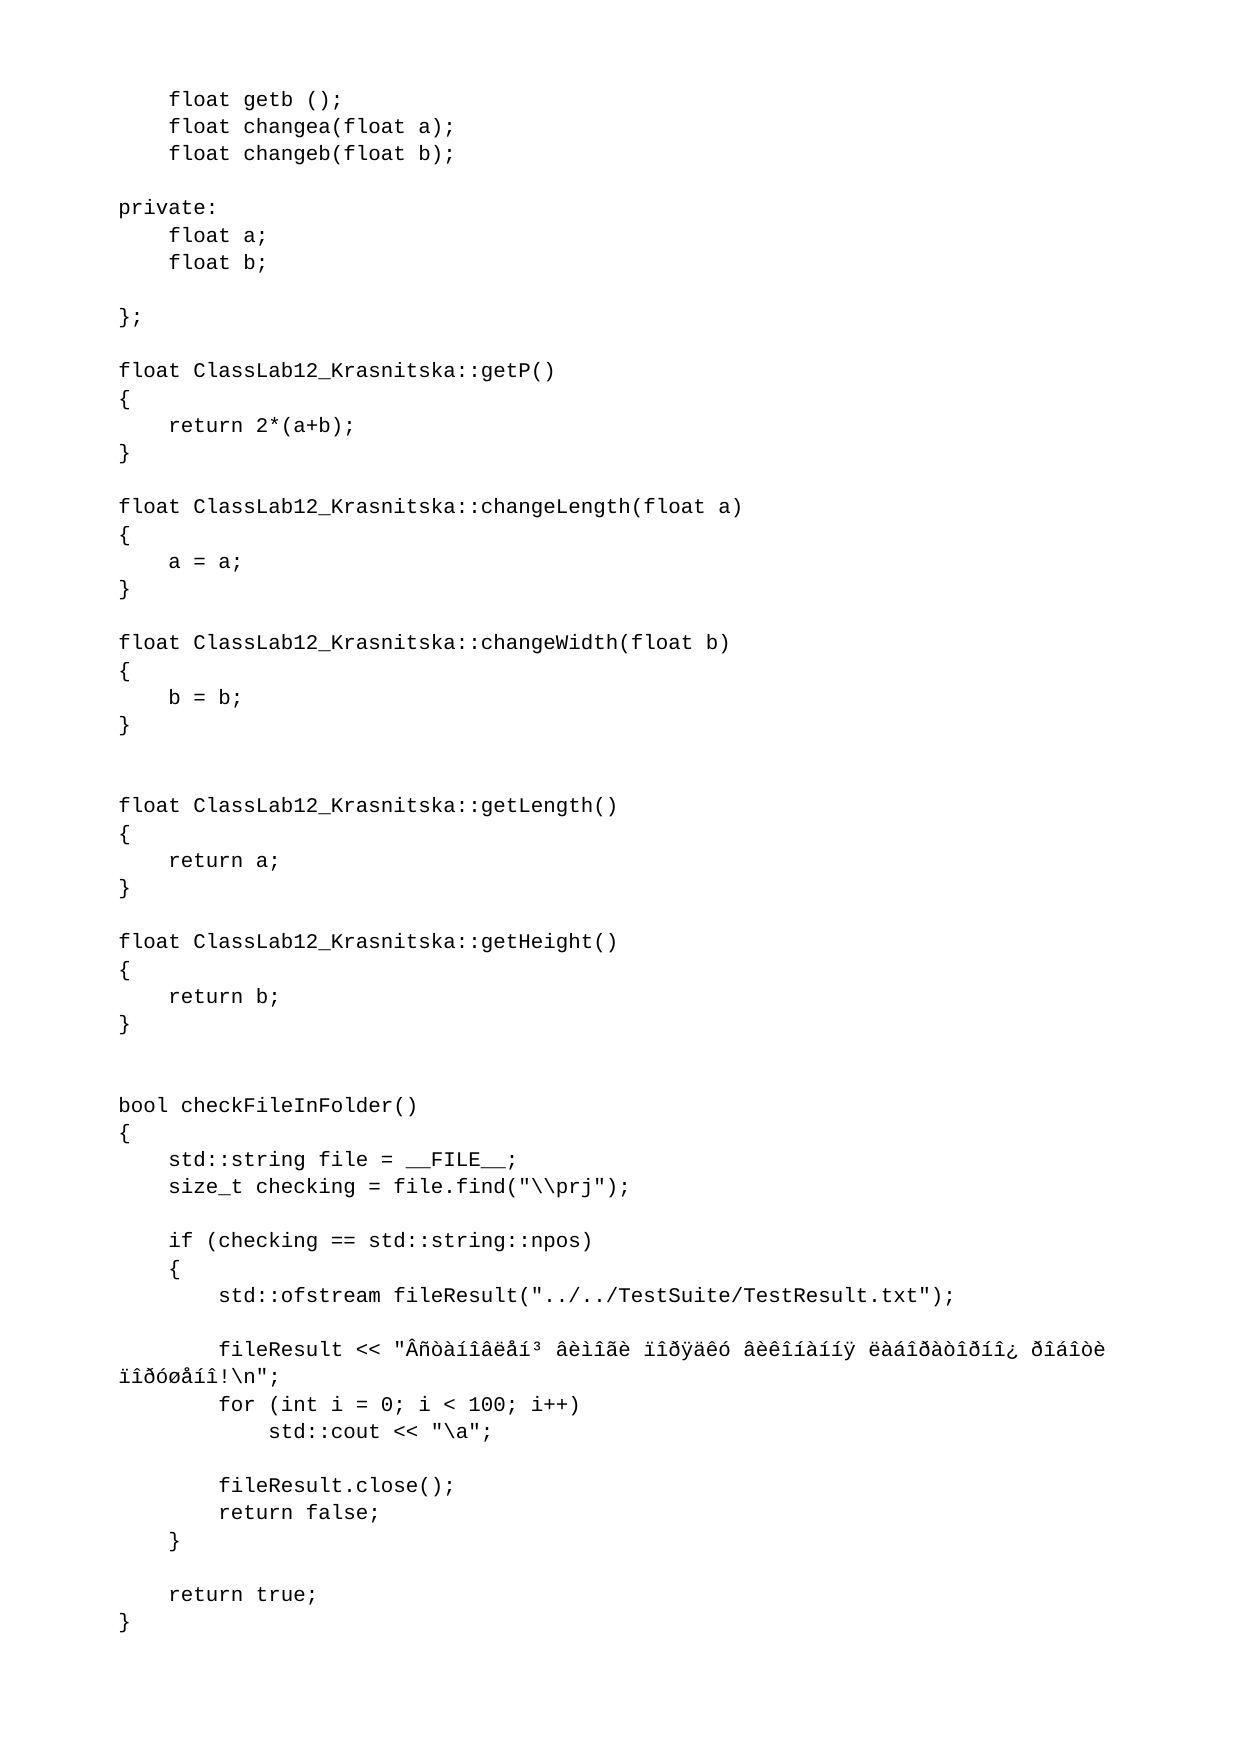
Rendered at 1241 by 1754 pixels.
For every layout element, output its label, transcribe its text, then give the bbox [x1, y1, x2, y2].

text float changeb(float b); [118, 143, 1152, 167]
text return 2*(a+b); [118, 415, 1152, 438]
text } [118, 1013, 1152, 1037]
text return b; [118, 986, 1152, 1009]
text { [118, 388, 1152, 411]
text b = b; [118, 687, 1152, 710]
text for (int i = 0; i < 100; i++) [118, 1394, 1152, 1417]
text } [118, 442, 1152, 466]
text float ClassLab12_Krasnitska::changeWidth(float b) [118, 632, 1152, 656]
text { [118, 823, 1152, 846]
text std::string file = __FILE__; [118, 1149, 1152, 1173]
text return false; [118, 1502, 1152, 1526]
text float a; [118, 224, 1152, 248]
text } [118, 1611, 1152, 1635]
text std::ofstream fileResult("../../TestSuite/TestResult.txt"); [118, 1285, 1152, 1308]
text fileResult << "Âñòàíîâëåí³ âèìîãè ïîðÿäêó âèêîíàííÿ ëàáîðàòîðíî¿ ðîáîòè ïîðóøåíî!\n"; [118, 1339, 1152, 1390]
text size_t checking = file.find("\\prj"); [118, 1176, 1152, 1200]
text } [118, 877, 1152, 901]
text a = a; [118, 551, 1152, 574]
text fileResult.close(); [118, 1475, 1152, 1499]
text float b; [118, 252, 1152, 275]
text { [118, 1258, 1152, 1281]
text float getb (); [118, 89, 1152, 112]
text float ClassLab12_Krasnitska::getP() [118, 361, 1152, 384]
text return a; [118, 850, 1152, 873]
text bool checkFileInFolder() [118, 1094, 1152, 1118]
text { [118, 1122, 1152, 1145]
text }; [118, 306, 1152, 330]
text private: [118, 197, 1152, 221]
text { [118, 524, 1152, 547]
text { [118, 659, 1152, 683]
text float ClassLab12_Krasnitska::getHeight() [118, 931, 1152, 955]
text } [118, 714, 1152, 738]
text } [118, 578, 1152, 602]
text { [118, 959, 1152, 982]
text return true; [118, 1584, 1152, 1608]
text float ClassLab12_Krasnitska::changeLength(float a) [118, 496, 1152, 520]
text if (checking == std::string::npos) [118, 1231, 1152, 1254]
text float ClassLab12_Krasnitska::getLength() [118, 796, 1152, 819]
text float changea(float a); [118, 116, 1152, 139]
text std::cout << "\a"; [118, 1421, 1152, 1444]
text } [118, 1529, 1152, 1553]
